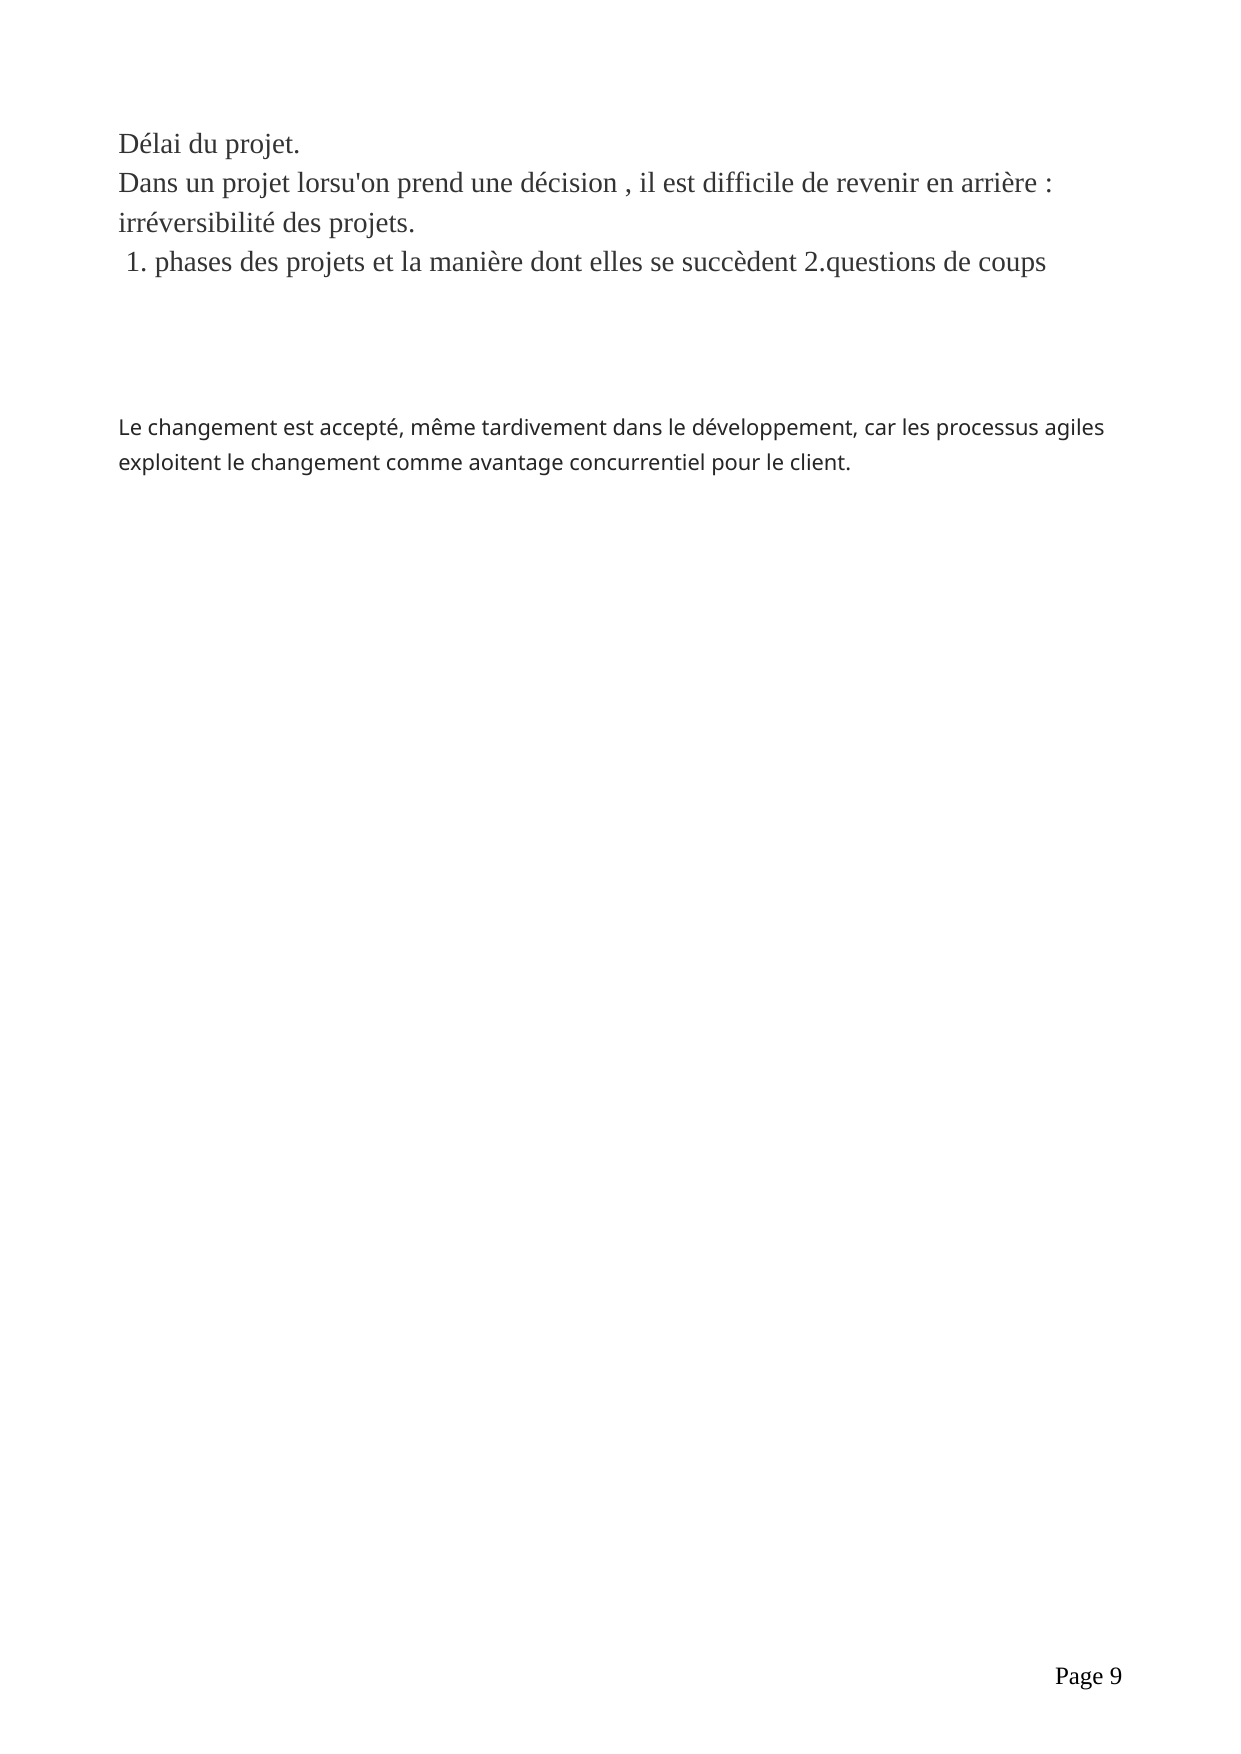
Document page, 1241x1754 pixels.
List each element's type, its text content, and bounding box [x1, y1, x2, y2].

text Dans un projet lorsu'on prend une décision , il est difficile de revenir en arrière : irréversibilité des projets. [118, 165, 1122, 238]
text Le changement est accepté, même tardivement dans le développement, car les processus agiles exploitent le changement comme avantage concurrentiel pour le client. [118, 412, 1122, 477]
text 1. phases des projets et la manière dont elles se succèdent 2.questions de coups [118, 244, 1122, 278]
text Délai du projet. [118, 126, 1122, 159]
